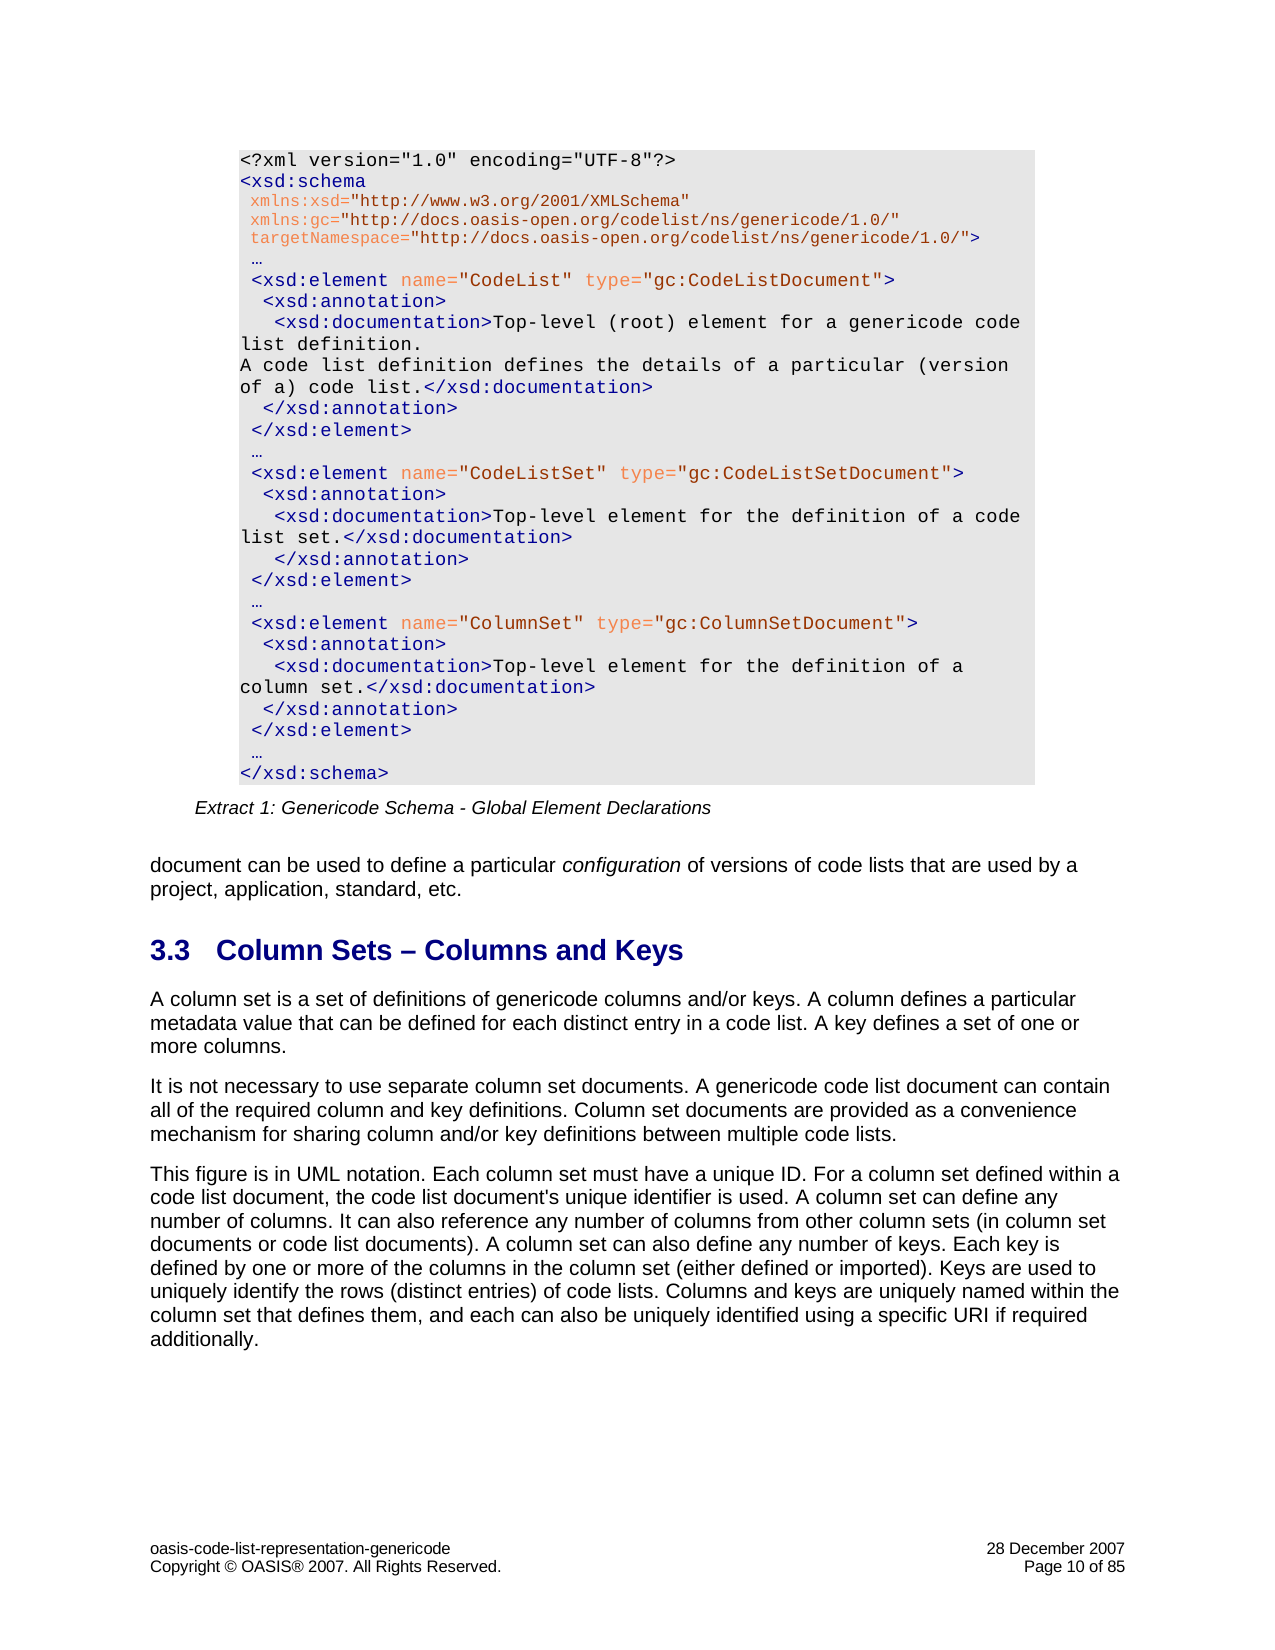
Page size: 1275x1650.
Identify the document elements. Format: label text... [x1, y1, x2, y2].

subtitle [194, 150, 1080, 797]
text </xsd:annotation> [239, 549, 1035, 570]
text It is not necessary to use separate column set documents. A genericode code list document can contain all of the required column and key definitions. Column set documents are provided as a convenience mechanism for sharing column and/or key definitions between multiple code lists. [150, 1075, 1125, 1146]
text <xsd:annotation> [239, 484, 1035, 506]
text <xsd:documentation>Top-level element for the definition of a code list set.</xsd:documentation> [239, 506, 1035, 549]
text <xsd:schema [239, 171, 1035, 193]
text targetNamespace="http://docs.oasis-open.org/codelist/ns/genericode/1.0/"> [239, 230, 1035, 248]
subtitle Column Sets – Columns and Keys [150, 934, 1125, 967]
text </xsd:schema> [239, 763, 1035, 785]
text <xsd:annotation> [239, 291, 1035, 313]
text </xsd:annotation> [239, 699, 1035, 721]
text <xsd:documentation>Top-level (root) element for a genericode code list definition. [239, 313, 1035, 356]
text <xsd:element name="CodeList" type="gc:CodeListDocument"> [239, 270, 1035, 291]
text This figure is in UML notation. Each column set must have a unique ID. For a column set defined within a code list document, the code list document's unique identifier is used. A column set can define any number of columns. It can also reference any number of columns from other column sets (in column set documents or code list documents). A column set can also define any number of keys. Each key is defined by one or more of the columns in the column set (either defined or imported). Keys are used to uniquely identify the rows (distinct entries) of code lists. Columns and keys are uniquely named within the column set that defines them, and each can also be uniquely identified using a specific URI if required additionally. [150, 1162, 1125, 1351]
text </xsd:element> [239, 721, 1035, 742]
text <xsd:element name="CodeListSet" type="gc:CodeListSetDocument"> [239, 463, 1035, 484]
text <xsd:annotation> [239, 635, 1035, 656]
text … [239, 742, 1035, 763]
text … [239, 248, 1035, 270]
text <?xml version="1.0" encoding="UTF-8"?> [239, 150, 1035, 171]
text xmlns:gc="http://docs.oasis-open.org/codelist/ns/genericode/1.0/" [239, 211, 1035, 230]
text <xsd:documentation>Top-level element for the definition of a column set.</xsd:documentation> [239, 656, 1035, 699]
text </xsd:element> [239, 420, 1035, 442]
text … [239, 442, 1035, 463]
text <xsd:element name="ColumnSet" type="gc:ColumnSetDocument"> [239, 613, 1035, 635]
text </xsd:element> [239, 570, 1035, 592]
text Extract 1: Genericode Schema - Global Element Declarations [194, 797, 1080, 818]
text … [239, 592, 1035, 613]
text xmlns:xsd="http://www.w3.org/2001/XMLSchema" [239, 193, 1035, 211]
text document can be used to define a particular configuration of versions of code lists that are used by a project, application, standard, etc. [150, 150, 1125, 901]
text A column set is a set of definitions of genericode columns and/or keys. A column defines a particular metadata value that can be defined for each distinct entry in a code list. A key defines a set of one or more columns. [150, 988, 1125, 1058]
text A code list definition defines the details of a particular (version of a) code list.</xsd:documentation> [239, 356, 1035, 399]
text </xsd:annotation> [239, 399, 1035, 420]
